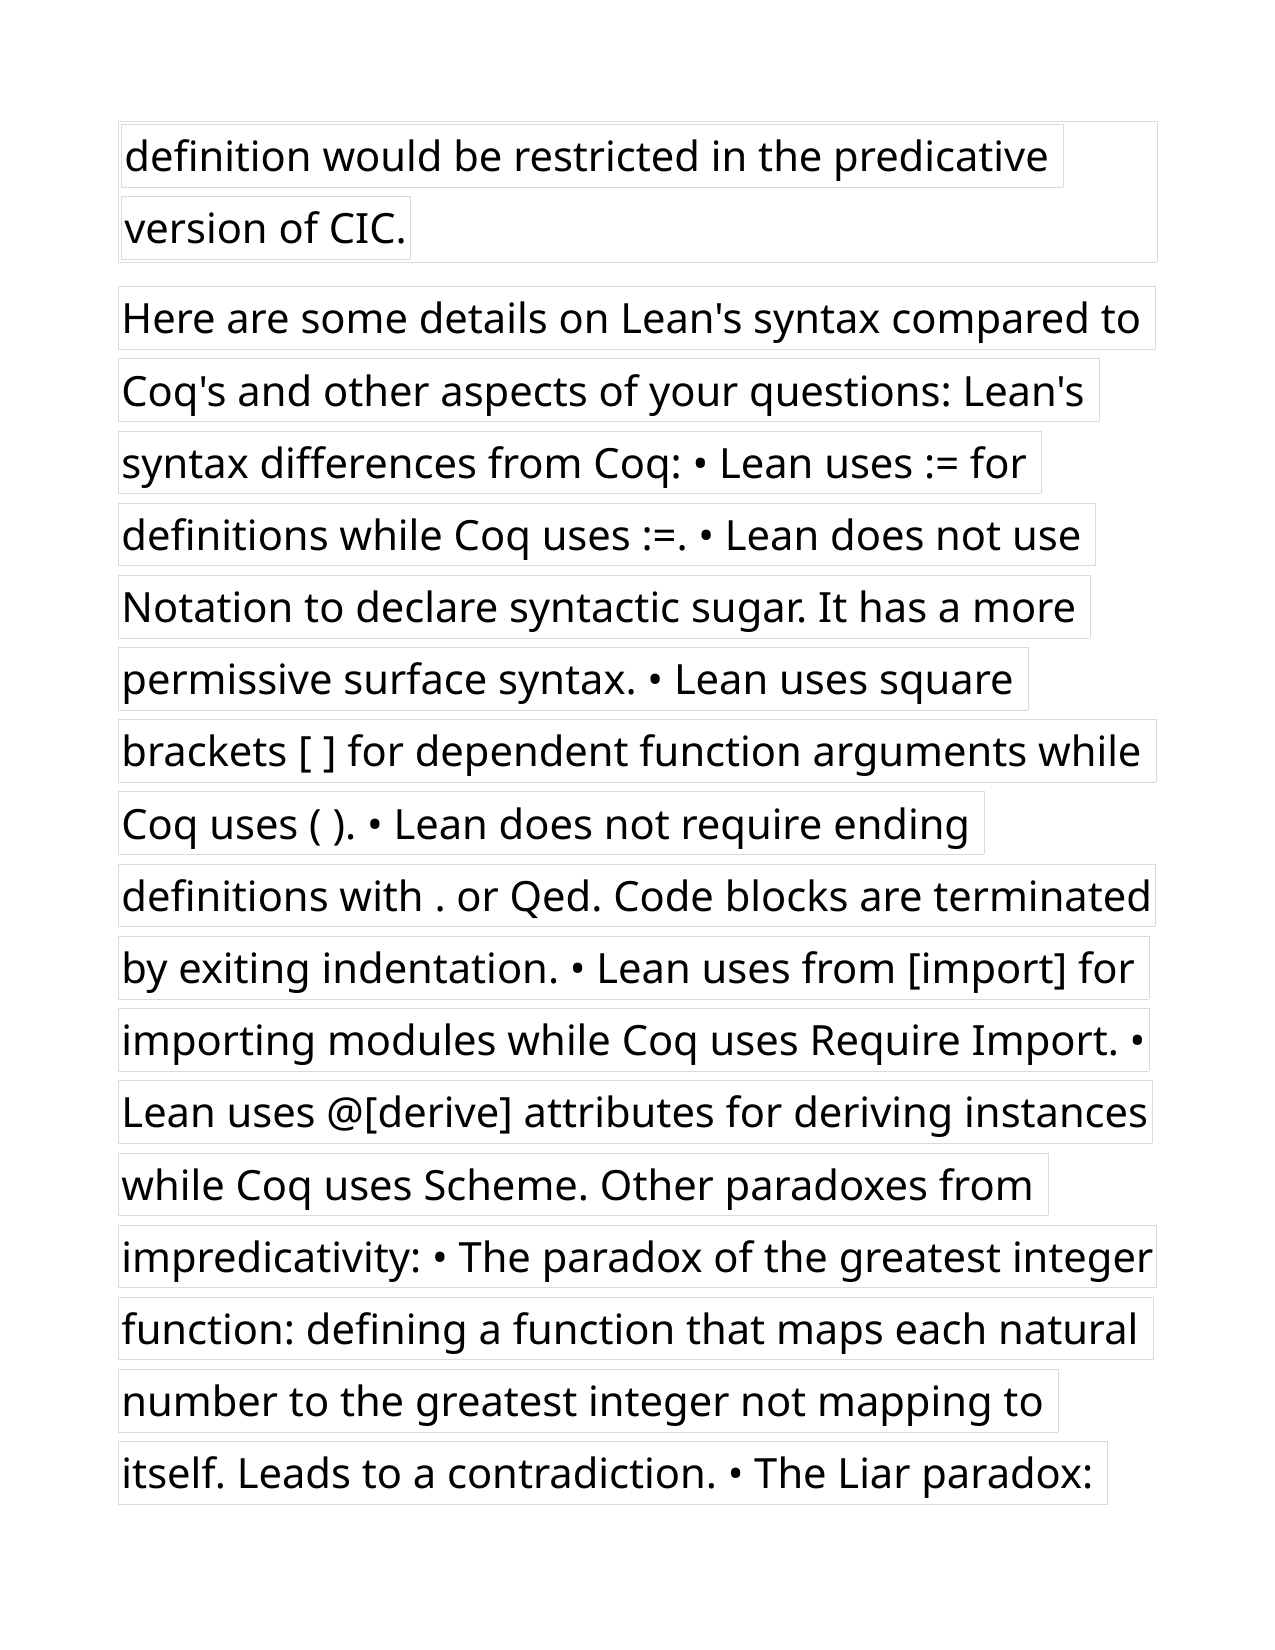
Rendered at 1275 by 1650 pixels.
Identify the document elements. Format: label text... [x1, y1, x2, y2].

text Here are some details on Lean's syntax compared to Coq's and other aspects of your questions: Lean's syntax differences from Coq: • Lean uses := for definitions while Coq uses :=. • Lean does not use Notation to declare syntactic sugar. It has a more permissive surface syntax. • Lean uses square [118, 286, 1157, 719]
text impredicativity: • The paradox of the greatest integer [119, 1226, 1156, 1287]
text brackets [ ] for dependent function arguments while Coq uses ( ). • Lean does not require ending definitions with . or Qed. Code blocks are terminated by exiting indentation. • Lean uses from [import] for importing modules while Coq uses Require Import. • Lean uses @[derive] attributes for deriving instances while Coq uses Scheme. Other paradoxes from [118, 720, 1157, 1225]
text definition would be restricted in the predicative version of CIC. [119, 122, 1157, 262]
text function: defining a function that maps each natural number to the greatest integer not mapping to itself. Leads to a contradiction. • The Liar paradox: [118, 1288, 1157, 1504]
